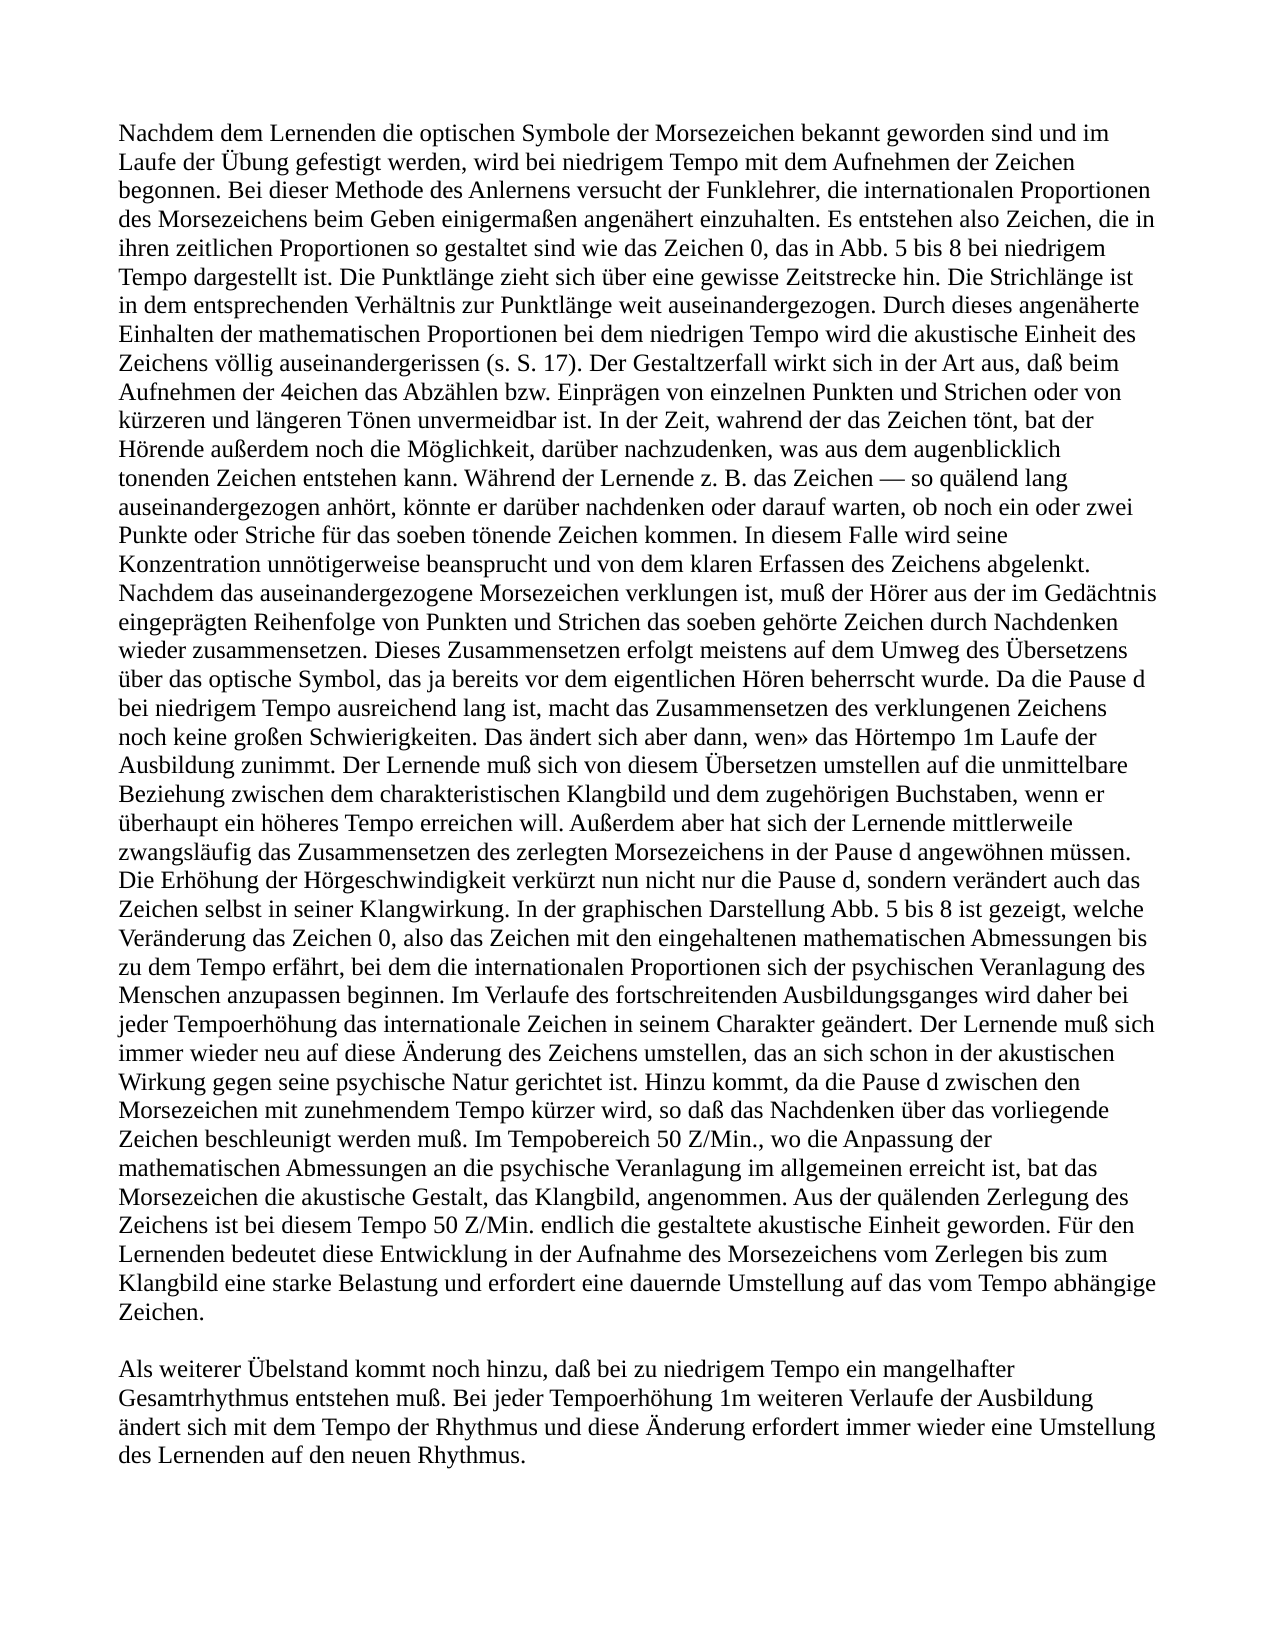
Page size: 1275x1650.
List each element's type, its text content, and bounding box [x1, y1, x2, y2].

text Nachdem dem Lernenden die optischen Symbole der Morsezeichen bekannt geworden sind und im Laufe der Übung gefestigt werden, wird bei niedrigem Tempo mit dem Aufnehmen der Zeichen begonnen. Bei dieser Methode des Anlernens versucht der Funklehrer, die internationalen Proportionen des Morsezeichens beim Geben einigermaßen angenähert einzuhalten. Es entstehen also Zeichen, die in ihren zeitlichen Proportionen so gestaltet sind wie das Zeichen 0, das in Abb. 5 bis 8 bei niedrigem Tempo dargestellt ist. Die Punktlänge zieht sich über eine gewisse Zeitstrecke hin. Die Strichlänge ist in dem entsprechenden Verhältnis zur Punktlänge weit auseinandergezogen. Durch dieses angenäherte Einhalten der mathematischen Proportionen bei dem niedrigen Tempo wird die akustische Einheit des Zeichens völlig auseinandergerissen (s. S. 17). Der Gestaltzerfall wirkt sich in der Art aus, daß beim Aufnehmen der 4eichen das Abzählen bzw. Einprägen von einzelnen Punkten und Strichen oder von kürzeren und längeren Tönen unvermeidbar ist. In der Zeit, wahrend der das Zeichen tönt, bat der Hörende außerdem noch die Möglichkeit, darüber nachzudenken, was aus dem augenblicklich tonenden Zeichen entstehen kann. Während der Lernende z. B. das Zeichen — so quälend lang auseinandergezogen anhört, könnte er darüber nachdenken oder darauf warten, ob noch ein oder zwei Punkte oder Striche für das soeben tönende Zeichen kommen. In diesem Falle wird seine Konzentration unnötigerweise beansprucht und von dem klaren Erfassen des Zeichens abgelenkt. Nachdem das auseinandergezogene Morsezeichen verklungen ist, muß der Hörer aus der im Gedächtnis eingeprägten Reihenfolge von Punkten und Strichen das soeben gehörte Zeichen durch Nachdenken wieder zusammensetzen. Dieses Zusammensetzen erfolgt meistens auf dem Umweg des Übersetzens über das optische Symbol, das ja bereits vor dem eigentlichen Hören beherrscht wurde. Da die Pause d bei niedrigem Tempo ausreichend lang ist, macht das Zusammensetzen des verklungenen Zeichens noch keine großen Schwierigkeiten. Das ändert sich aber dann, wen» das Hörtempo 1m Laufe der Ausbildung zunimmt. Der Lernende muß sich von diesem Übersetzen umstellen auf die unmittelbare Beziehung zwischen dem charakteristischen Klangbild und dem zugehörigen Buchstaben, wenn er überhaupt ein höheres Tempo erreichen will. Außerdem aber hat sich der Lernende mittlerweile zwangsläufig das Zusammensetzen des zerlegten Morsezeichens in der Pause d angewöhnen müssen. Die Erhöhung der Hörgeschwindigkeit verkürzt nun nicht nur die Pause d, sondern verändert auch das Zeichen selbst in seiner Klangwirkung. In der graphischen Darstellung Abb. 5 bis 8 ist gezeigt, welche Veränderung das Zeichen 0, also das Zeichen mit den eingehaltenen mathematischen Abmessungen bis zu dem Tempo erfährt, bei dem die internationalen Proportionen sich der psychischen Veranlagung des Menschen anzupassen beginnen. Im Verlaufe des fortschreitenden Ausbildungsganges wird daher bei jeder Tempoerhöhung das internationale Zeichen in seinem Charakter geändert. Der Lernende muß sich immer wieder neu auf diese Änderung des Zeichens umstellen, das an sich schon in der akustischen Wirkung gegen seine psychische Natur gerichtet ist. Hinzu kommt, da die Pause d zwischen den Morsezeichen mit zunehmendem Tempo kürzer wird, so daß das Nachdenken über das vorliegende Zeichen beschleunigt werden muß. Im Tempobereich 50 Z/Min., wo die Anpassung der mathematischen Abmessungen an die psychische Veranlagung im allgemeinen erreicht ist, bat das Morsezeichen die akustische Gestalt, das Klangbild, angenommen. Aus der quälenden Zerlegung des Zeichens ist bei diesem Tempo 50 Z/Min. endlich die gestaltete akustische Einheit geworden. Für den Lernenden bedeutet diese Entwicklung in der Aufnahme des Morsezeichens vom Zerlegen bis zum Klangbild eine starke Belastung und erfordert eine dauernde Umstellung auf das vom Tempo abhängige Zeichen. [118, 118, 1157, 1326]
text Als weiterer Übelstand kommt noch hinzu, daß bei zu niedrigem Tempo ein mangelhafter Gesamtrhythmus entstehen muß. Bei jeder Tempoerhöhung 1m weiteren Verlaufe der Ausbildung ändert sich mit dem Tempo der Rhythmus und diese Änderung erfordert immer wieder eine Umstellung des Lernenden auf den neuen Rhythmus. [118, 1354, 1157, 1469]
